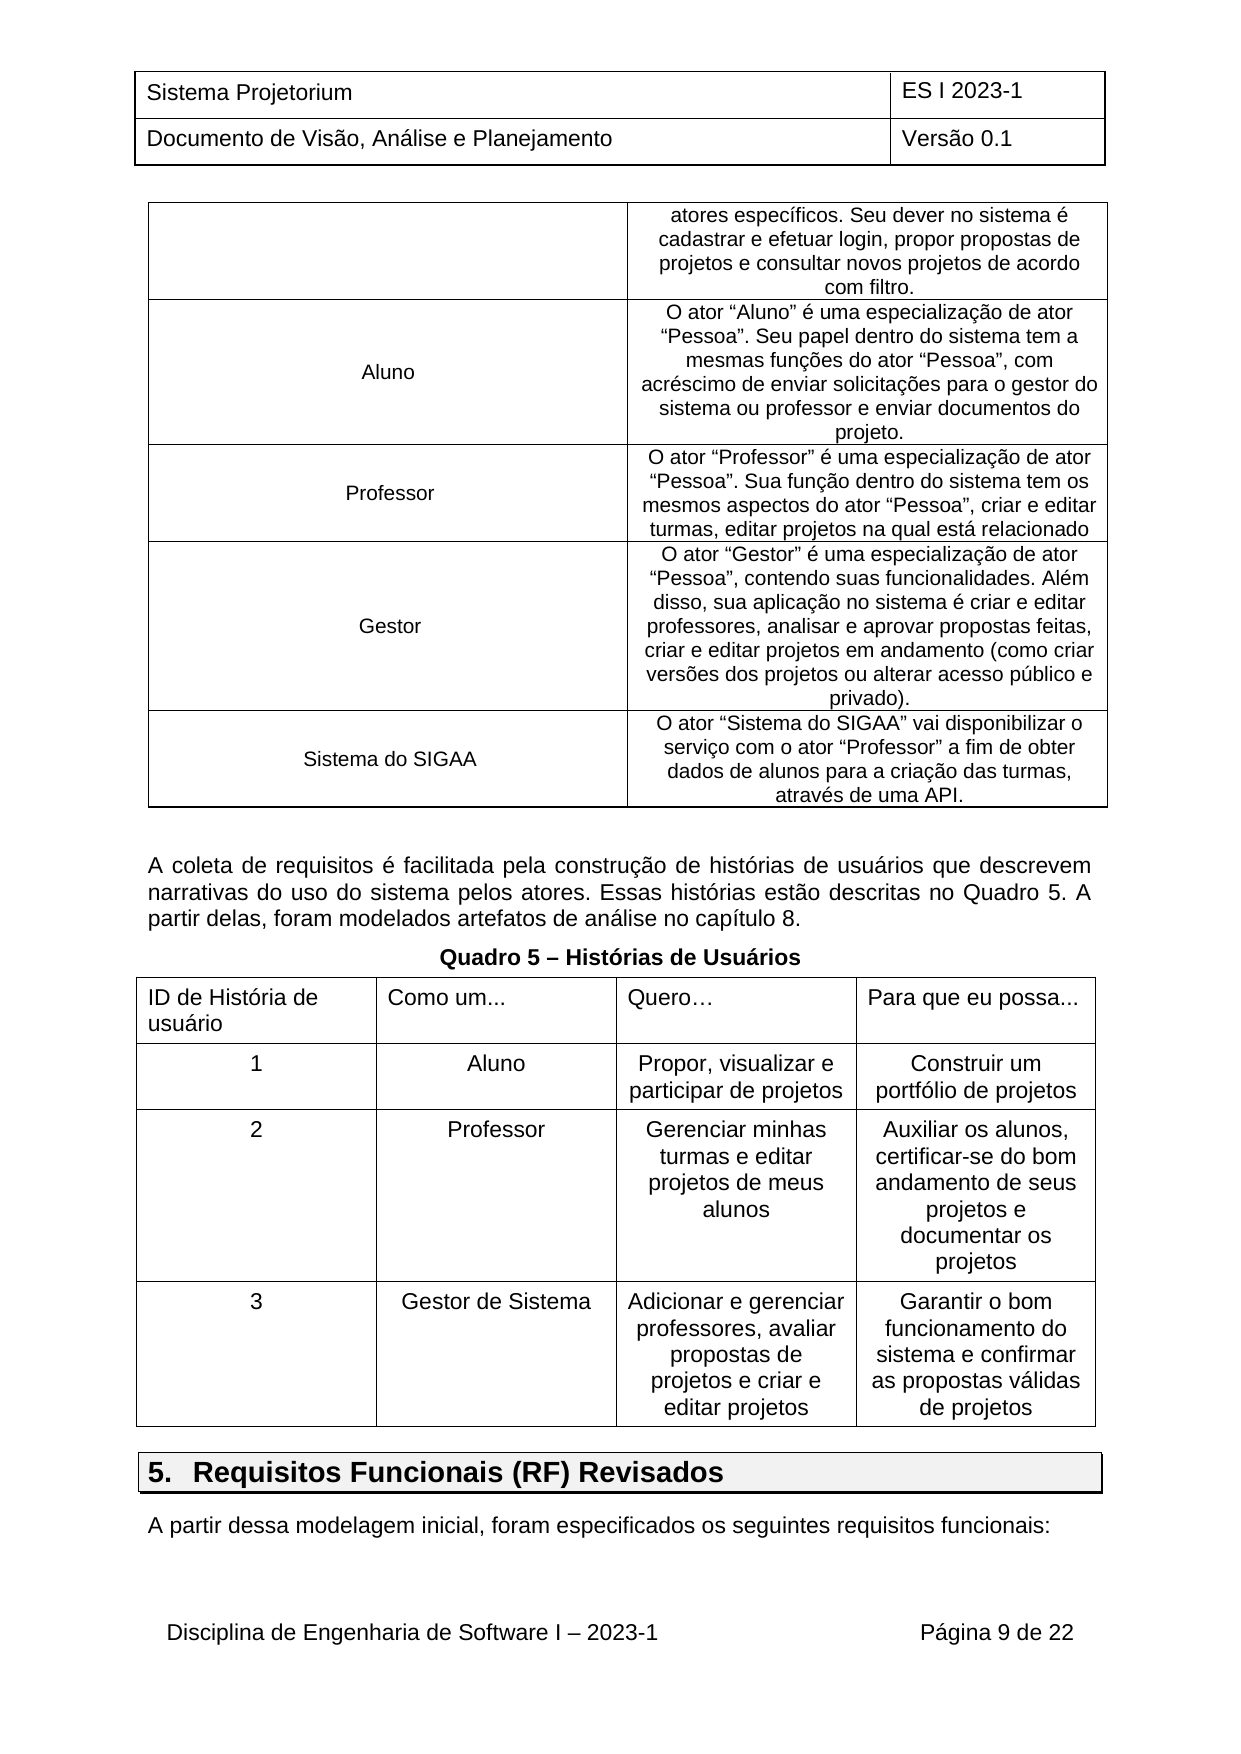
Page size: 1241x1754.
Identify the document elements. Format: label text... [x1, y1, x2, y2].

table_cell O ator “Professor” é uma especialização de ator “Pessoa”. Sua função dentro do sistema tem os mesmos aspectos do ator “Pessoa”, criar e editar turmas, editar projetos na qual está relacionado [628, 445, 1107, 541]
table_cell Propor, visualizar e participar de projetos [617, 1044, 856, 1109]
table_cell O ator “Aluno” é uma especialização de ator “Pessoa”. Seu papel dentro do sistema tem a mesmas funções do ator “Pessoa”, com acréscimo de enviar solicitações para o gestor do sistema ou professor e enviar documentos do projeto. [628, 300, 1107, 444]
table_cell O ator “Gestor” é uma especialização de ator “Pessoa”, contendo suas funcionalidades. Além disso, sua aplicação no sistema é criar e editar professores, analisar e aprovar propostas feitas, criar e editar projetos em andamento (como criar versões dos projetos ou alterar acesso público e privado). [628, 542, 1107, 709]
table_cell Adicionar e gerenciar professores, avaliar propostas de projetos e criar e editar projetos [617, 1282, 856, 1426]
table_cell Garantir o bom funcionamento do sistema e confirmar as propostas válidas de projetos [857, 1282, 1095, 1426]
table_cell Gestor [149, 542, 627, 709]
text Quadro 5 – Histórias de Usuários [148, 944, 1092, 970]
table_cell Gestor de Sistema [377, 1282, 616, 1426]
table_header ID de História de usuário [137, 978, 376, 1043]
table_cell Construir um portfólio de projetos [857, 1044, 1095, 1109]
table_cell Auxiliar os alunos, certificar-se do bom andamento de seus projetos e documentar os projetos [857, 1110, 1095, 1281]
text A coleta de requisitos é facilitada pela construção de histórias de usuários que descrevem narrativas do uso do sistema pelos atores. Essas histórias estão descritas no Quadro 5. A partir delas, foram modelados artefatos de análise no capítulo 8. [148, 852, 1092, 932]
subtitle Requisitos Funcionais (RF) Revisados [139, 1453, 1101, 1491]
table_cell Aluno [377, 1044, 616, 1109]
table_header Para que eu possa... [857, 978, 1095, 1043]
table_cell atores específicos. Seu dever no sistema é cadastrar e efetuar login, propor propostas de projetos e consultar novos projetos de acordo com filtro. [628, 203, 1107, 299]
table_header Quero… [617, 978, 856, 1043]
table_cell [149, 203, 627, 299]
table_cell Sistema do SIGAA [149, 711, 627, 806]
table_cell Aluno [149, 300, 627, 444]
text A partir dessa modelagem inicial, foram especificados os seguintes requisitos funcionais: [148, 1512, 1092, 1539]
table_cell Professor [149, 445, 627, 541]
table_header Como um... [377, 978, 616, 1043]
table_cell 2 [137, 1110, 376, 1281]
table_cell 3 [137, 1282, 376, 1426]
table_cell Professor [377, 1110, 616, 1281]
table_cell Gerenciar minhas turmas e editar projetos de meus alunos [617, 1110, 856, 1281]
table_cell 1 [137, 1044, 376, 1109]
table_cell O ator “Sistema do SIGAA” vai disponibilizar o serviço com o ator “Professor” a fim de obter dados de alunos para a criação das turmas, através de uma API. [628, 711, 1107, 806]
